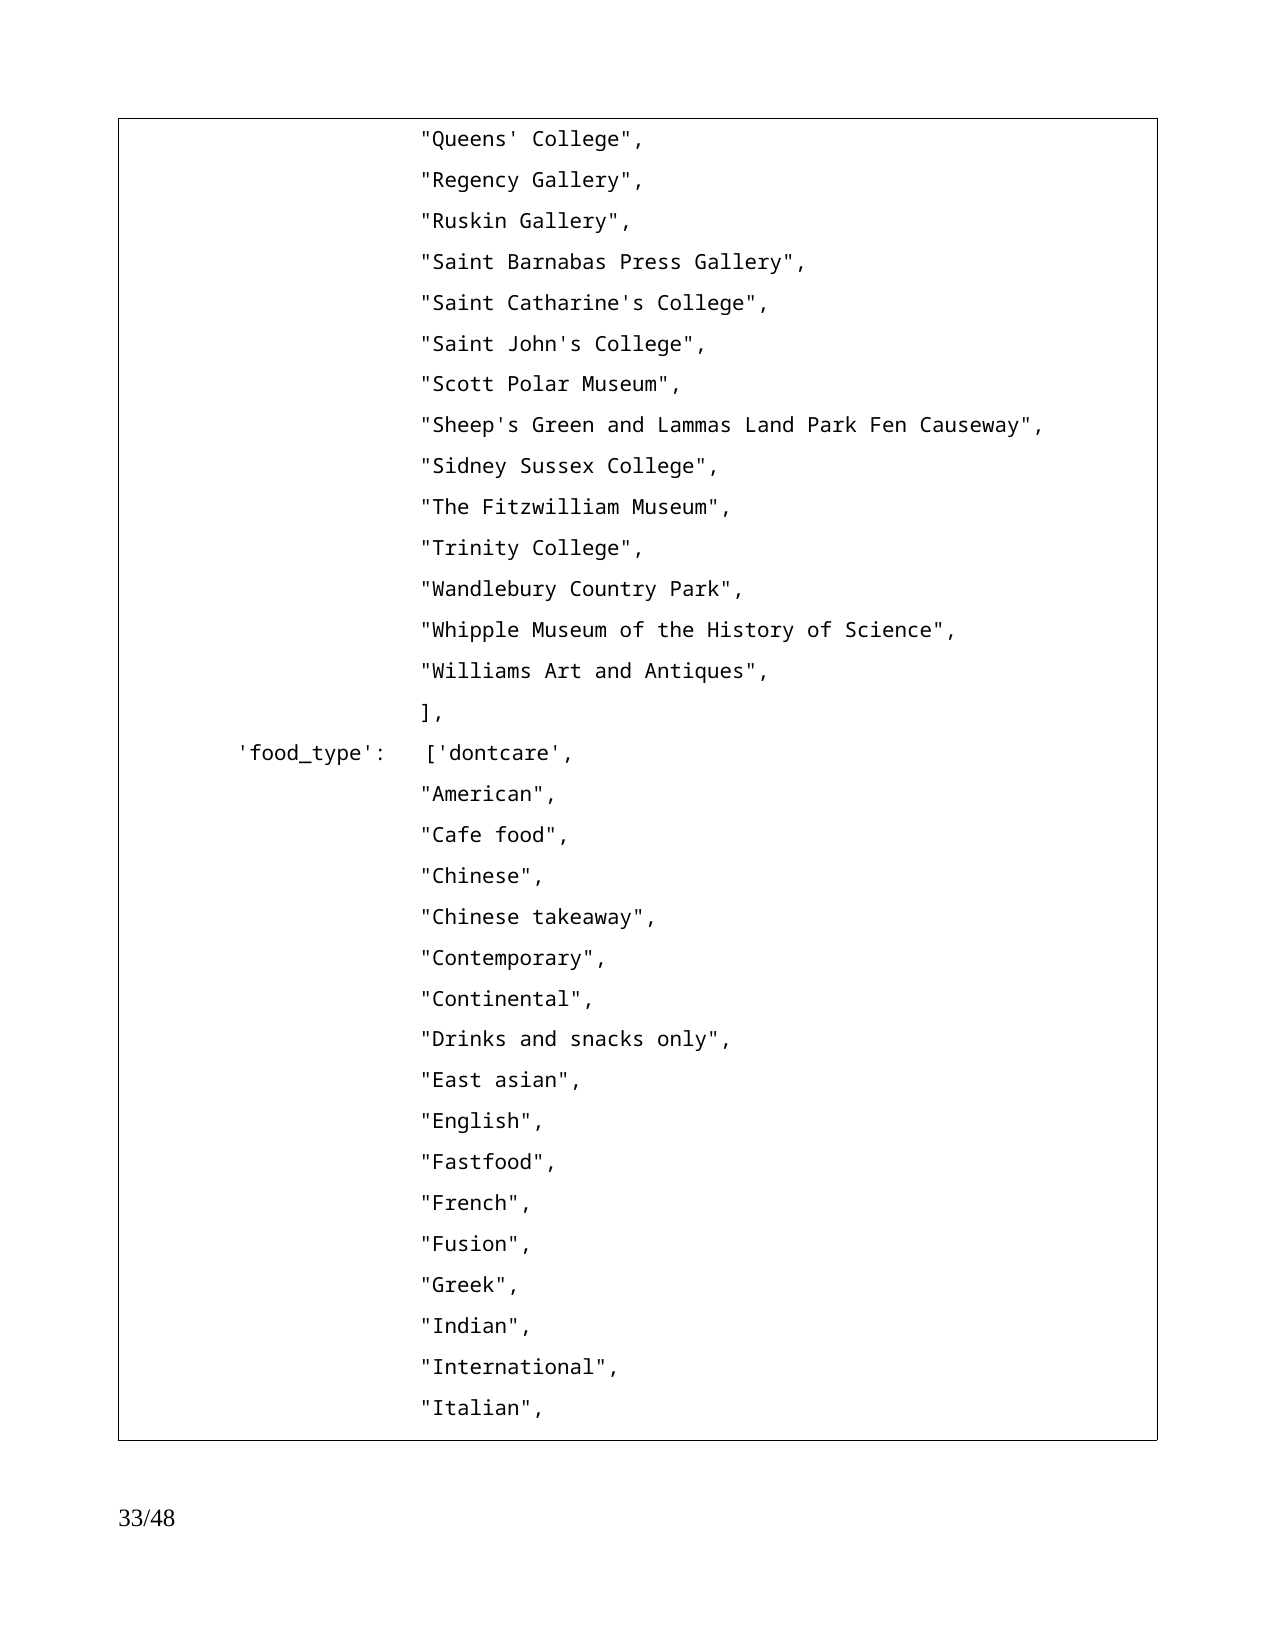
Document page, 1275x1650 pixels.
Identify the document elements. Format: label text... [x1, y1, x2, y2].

table_header "Queens' College", "Regency Gallery", "Ruskin Gallery", "Saint Barnabas Press Gallery", "Saint Catharine's College", "Saint John's College", "Scott Polar Museum", "Sheep's Green and Lammas Land Park Fen Causeway", "Sidney Sussex College", "The Fitzwilliam Museum", "Trinity College", "Wandlebury Country Park", "Whipple Museum of the History of Science", "Williams Art and Antiques", ], 'food_type': ['dontcare', "American", "Cafe food", "Chinese", "Chinese takeaway", "Contemporary", "Continental", "Drinks and snacks only", "East asian", "English", "Fastfood", "French", "Fusion", "Greek", "Indian", "International", "Italian", [119, 119, 1157, 1440]
